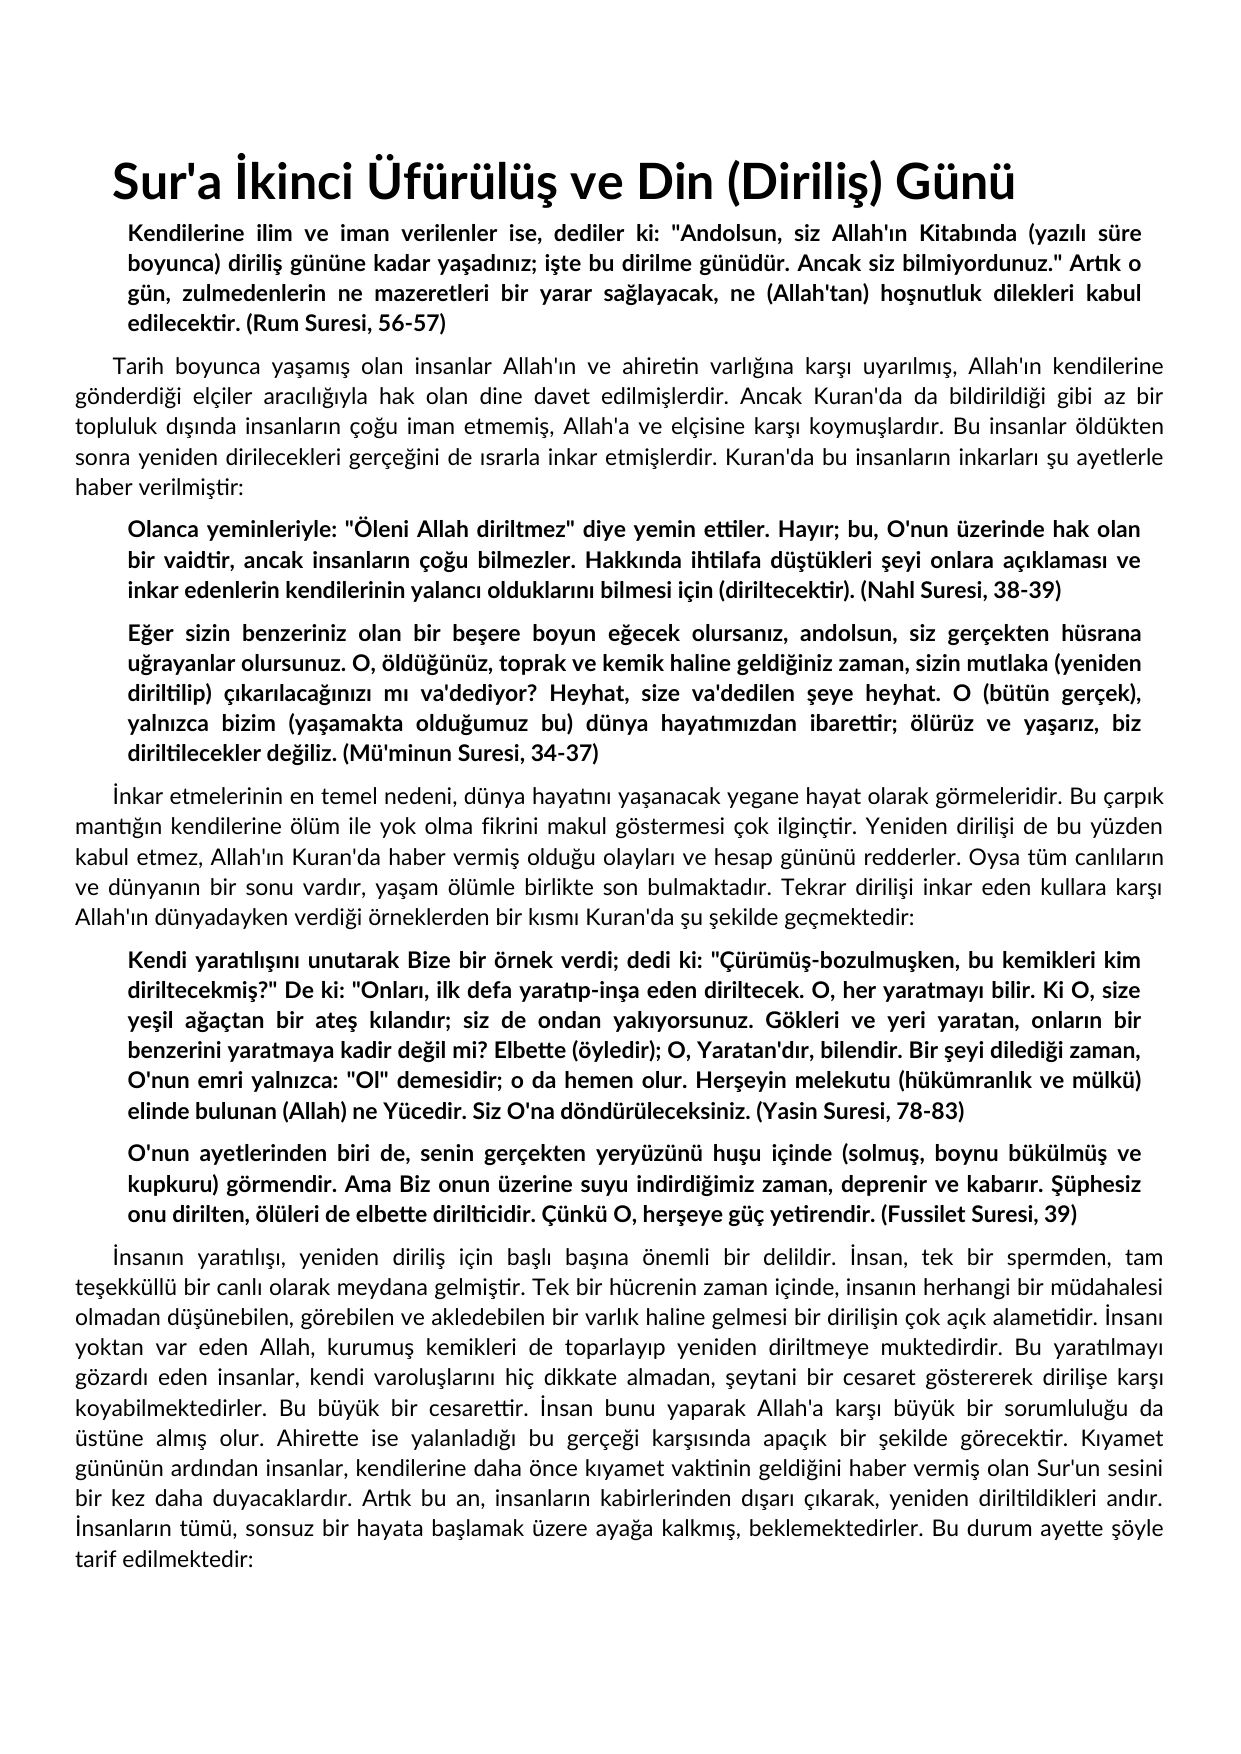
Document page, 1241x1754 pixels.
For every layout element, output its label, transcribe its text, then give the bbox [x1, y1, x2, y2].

subtitle Sur'a İkinci Üfürülüş ve Din (Diriliş) Günü [112, 150, 1165, 210]
text Olanca yeminleriyle: "Öleni Allah diriltmez" diye yemin ettiler. Hayır; bu, O'nun üzerinde hak olan bir vaidtir, ancak insanların çoğu bilmezler. Hakkında ihtilafa düştükleri şeyi onlara açıklaması ve inkar edenlerin kendilerinin yalancı olduklarını bilmesi için (diriltecektir). (Nahl Suresi, 38-39) [127, 515, 1143, 603]
text İnkar etmelerinin en temel nedeni, dünya hayatını yaşanacak yegane hayat olarak görmeleridir. Bu çarpık mantığın kendilerine ölüm ile yok olma fikrini makul göstermesi çok ilginçtir. Yeniden dirilişi de bu yüzden kabul etmez, Allah'ın Kuran'da haber vermiş olduğu olayları ve hesap gününü redderler. Oysa tüm canlıların ve dünyanın bir sonu vardır, yaşam ölümle birlikte son bulmaktadır. Tekrar dirilişi inkar eden kullara karşı Allah'ın dünyadayken verdiği örneklerden bir kısmı Kuran'da şu şekilde geçmektedir: [75, 782, 1165, 930]
text Tarih boyunca yaşamış olan insanlar Allah'ın ve ahiretin varlığına karşı uyarılmış, Allah'ın kendilerine gönderdiği elçiler aracılığıyla hak olan dine davet edilmişlerdir. Ancak Kuran'da da bildirildiği gibi az bir topluluk dışında insanların çoğu iman etmemiş, Allah'a ve elçisine karşı koymuşlardır. Bu insanlar öldükten sonra yeniden dirilecekleri gerçeğini de ısrarla inkar etmişlerdir. Kuran'da bu insanların inkarları şu ayetlerle haber verilmiştir: [75, 352, 1165, 500]
text O'nun ayetlerinden biri de, senin gerçekten yeryüzünü huşu içinde (solmuş, boynu bükülmüş ve kupkuru) görmendir. Ama Biz onun üzerine suyu indirdiğimiz zaman, deprenir ve kabarır. Şüphesiz onu dirilten, ölüleri de elbette dirilticidir. Çünkü O, herşeye güç yetirendir. (Fussilet Suresi, 39) [127, 1139, 1143, 1227]
text Eğer sizin benzeriniz olan bir beşere boyun eğecek olursanız, andolsun, siz gerçekten hüsrana uğrayanlar olursunuz. O, öldüğünüz, toprak ve kemik haline geldiğiniz zaman, sizin mutlaka (yeniden diriltilip) çıkarılacağınızı mı va'dediyor? Heyhat, size va'dedilen şeye heyhat. O (bütün gerçek), yalnızca bizim (yaşamakta olduğumuz bu) dünya hayatımızdan ibarettir; ölürüz ve yaşarız, biz diriltilecekler değiliz. (Mü'minun Suresi, 34-37) [127, 618, 1143, 767]
text Kendilerine ilim ve iman verilenler ise, dediler ki: "Andolsun, siz Allah'ın Kitabında (yazılı süre boyunca) diriliş gününe kadar yaşadınız; işte bu dirilme günüdür. Ancak siz bilmiyordunuz." Artık o gün, zulmedenlerin ne mazeretleri bir yarar sağlayacak, ne (Allah'tan) hoşnutluk dilekleri kabul edilecektir. (Rum Suresi, 56-57) [127, 218, 1143, 336]
text İnsanın yaratılışı, yeniden diriliş için başlı başına önemli bir delildir. İnsan, tek bir spermden, tam teşekküllü bir canlı olarak meydana gelmiştir. Tek bir hücrenin zaman içinde, insanın herhangi bir müdahalesi olmadan düşünebilen, görebilen ve akledebilen bir varlık haline gelmesi bir dirilişin çok açık alametidir. İnsanı yoktan var eden Allah, kurumuş kemikleri de toparlayıp yeniden diriltmeye muktedirdir. Bu yaratılmayı gözardı eden insanlar, kendi varoluşlarını hiç dikkate almadan, şeytani bir cesaret göstererek dirilişe karşı koyabilmektedirler. Bu büyük bir cesarettir. İnsan bunu yaparak Allah'a karşı büyük bir sorumluluğu da üstüne almış olur. Ahirette ise yalanladığı bu gerçeği karşısında apaçık bir şekilde görecektir. Kıyamet gününün ardından insanlar, kendilerine daha önce kıyamet vaktinin geldiğini haber vermiş olan Sur'un sesini bir kez daha duyacaklardır. Artık bu an, insanların kabirlerinden dışarı çıkarak, yeniden diriltildikleri andır. İnsanların tümü, sonsuz bir hayata başlamak üzere ayağa kalkmış, beklemektedirler. Bu durum ayette şöyle tarif edilmektedir: [75, 1242, 1165, 1572]
text Kendi yaratılışını unutarak Bize bir örnek verdi; dedi ki: "Çürümüş-bozulmuşken, bu kemikleri kim diriltecekmiş?" De ki: "Onları, ilk defa yaratıp-inşa eden diriltecek. O, her yaratmayı bilir. Ki O, size yeşil ağaçtan bir ateş kılandır; siz de ondan yakıyorsunuz. Gökleri ve yeri yaratan, onların bir benzerini yaratmaya kadir değil mi? Elbette (öyledir); O, Yaratan'dır, bilendir. Bir şeyi dilediği zaman, O'nun emri yalnızca: "Ol" demesidir; o da hemen olur. Herşeyin melekutu (hükümranlık ve mülkü) elinde bulunan (Allah) ne Yücedir. Siz O'na döndürüleceksiniz. (Yasin Suresi, 78-83) [127, 945, 1143, 1124]
